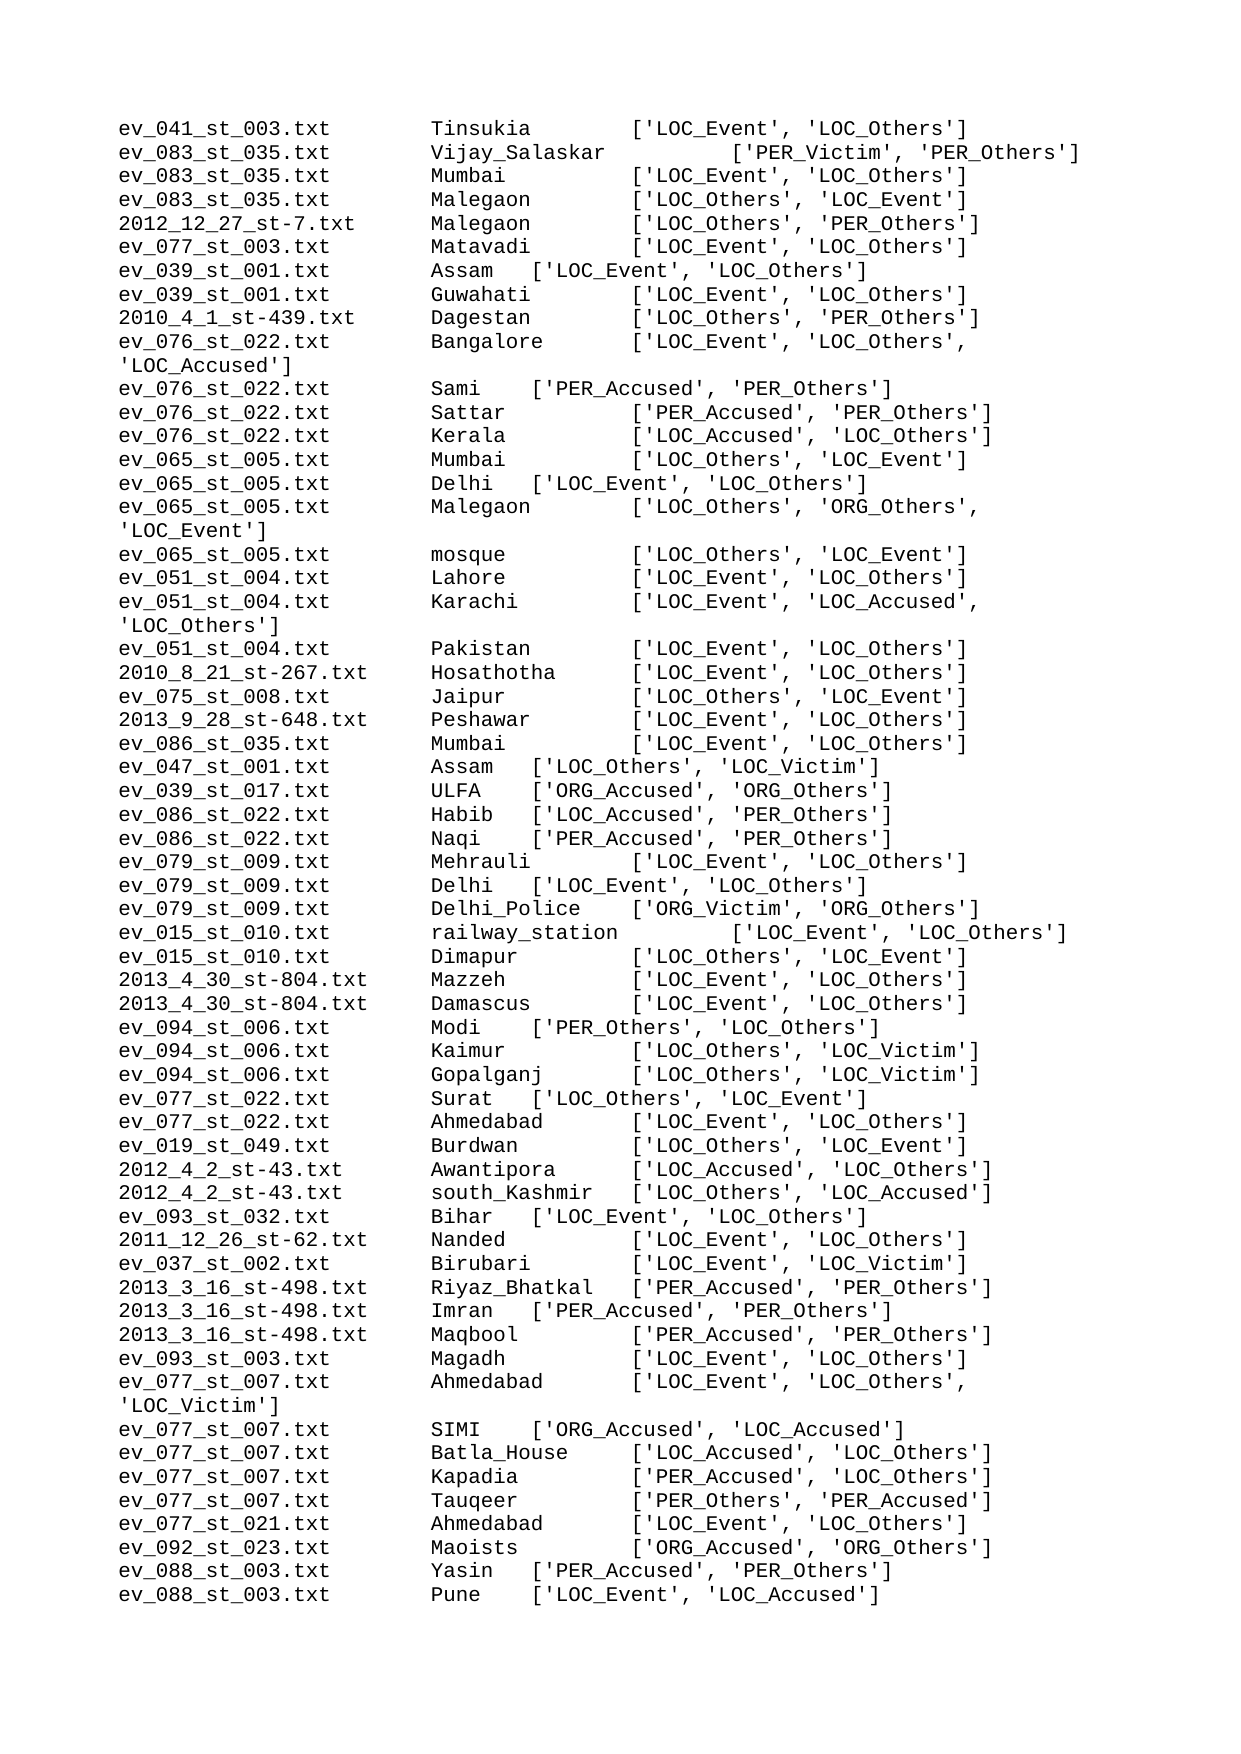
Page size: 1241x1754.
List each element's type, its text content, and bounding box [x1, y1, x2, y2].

text ev_094_st_006.txt Kaimur ['LOC_Others', 'LOC_Victim'] [118, 1040, 1122, 1064]
text ev_077_st_021.txt Ahmedabad ['LOC_Event', 'LOC_Others'] [118, 1513, 1122, 1537]
text ev_051_st_004.txt Pakistan ['LOC_Event', 'LOC_Others'] [118, 638, 1122, 662]
text ev_076_st_022.txt Sattar ['PER_Accused', 'PER_Others'] [118, 402, 1122, 426]
text ev_041_st_003.txt Tinsukia ['LOC_Event', 'LOC_Others'] [118, 118, 1122, 142]
text ev_077_st_007.txt Kapadia ['PER_Accused', 'LOC_Others'] [118, 1466, 1122, 1489]
text ev_086_st_022.txt Habib ['LOC_Accused', 'PER_Others'] [118, 804, 1122, 827]
text 2013_9_28_st-648.txt Peshawar ['LOC_Event', 'LOC_Others'] [118, 709, 1122, 733]
text ev_047_st_001.txt Assam ['LOC_Others', 'LOC_Victim'] [118, 757, 1122, 780]
text ev_079_st_009.txt Delhi ['LOC_Event', 'LOC_Others'] [118, 875, 1122, 898]
text ev_086_st_022.txt Naqi ['PER_Accused', 'PER_Others'] [118, 827, 1122, 851]
text ev_094_st_006.txt Modi ['PER_Others', 'LOC_Others'] [118, 1017, 1122, 1040]
text ev_037_st_002.txt Birubari ['LOC_Event', 'LOC_Victim'] [118, 1253, 1122, 1277]
text 2012_4_2_st-43.txt south_Kashmir ['LOC_Others', 'LOC_Accused'] [118, 1182, 1122, 1206]
text ev_083_st_035.txt Malegaon ['LOC_Others', 'LOC_Event'] [118, 189, 1122, 213]
text ev_015_st_010.txt railway_station ['LOC_Event', 'LOC_Others'] [118, 922, 1122, 946]
text 2013_4_30_st-804.txt Mazzeh ['LOC_Event', 'LOC_Others'] [118, 969, 1122, 993]
text ev_015_st_010.txt Dimapur ['LOC_Others', 'LOC_Event'] [118, 946, 1122, 969]
text 2013_3_16_st-498.txt Imran ['PER_Accused', 'PER_Others'] [118, 1300, 1122, 1324]
text ev_088_st_003.txt Yasin ['PER_Accused', 'PER_Others'] [118, 1561, 1122, 1584]
text ev_076_st_022.txt Sami ['PER_Accused', 'PER_Others'] [118, 378, 1122, 402]
text ev_093_st_003.txt Magadh ['LOC_Event', 'LOC_Others'] [118, 1348, 1122, 1371]
text ev_079_st_009.txt Delhi_Police ['ORG_Victim', 'ORG_Others'] [118, 898, 1122, 922]
text ev_083_st_035.txt Vijay_Salaskar ['PER_Victim', 'PER_Others'] [118, 142, 1122, 165]
text ev_093_st_032.txt Bihar ['LOC_Event', 'LOC_Others'] [118, 1206, 1122, 1229]
text ev_088_st_003.txt Pune ['LOC_Event', 'LOC_Accused'] [118, 1584, 1122, 1608]
text ev_092_st_023.txt Maoists ['ORG_Accused', 'ORG_Others'] [118, 1537, 1122, 1561]
text ev_065_st_005.txt Delhi ['LOC_Event', 'LOC_Others'] [118, 473, 1122, 496]
text 2012_12_27_st-7.txt Malegaon ['LOC_Others', 'PER_Others'] [118, 213, 1122, 236]
text ev_077_st_022.txt Ahmedabad ['LOC_Event', 'LOC_Others'] [118, 1111, 1122, 1135]
text ev_039_st_001.txt Guwahati ['LOC_Event', 'LOC_Others'] [118, 284, 1122, 307]
text ev_039_st_017.txt ULFA ['ORG_Accused', 'ORG_Others'] [118, 780, 1122, 804]
text 2011_12_26_st-62.txt Nanded ['LOC_Event', 'LOC_Others'] [118, 1229, 1122, 1253]
text 2010_8_21_st-267.txt Hosathotha ['LOC_Event', 'LOC_Others'] [118, 662, 1122, 686]
text ev_094_st_006.txt Gopalganj ['LOC_Others', 'LOC_Victim'] [118, 1064, 1122, 1088]
text ev_079_st_009.txt Mehrauli ['LOC_Event', 'LOC_Others'] [118, 851, 1122, 875]
text ev_076_st_022.txt Bangalore ['LOC_Event', 'LOC_Others', 'LOC_Accused'] [118, 331, 1122, 378]
text 2012_4_2_st-43.txt Awantipora ['LOC_Accused', 'LOC_Others'] [118, 1158, 1122, 1182]
text ev_077_st_003.txt Matavadi ['LOC_Event', 'LOC_Others'] [118, 236, 1122, 260]
text 2013_3_16_st-498.txt Riyaz_Bhatkal ['PER_Accused', 'PER_Others'] [118, 1277, 1122, 1300]
text ev_039_st_001.txt Assam ['LOC_Event', 'LOC_Others'] [118, 260, 1122, 284]
text ev_077_st_007.txt Batla_House ['LOC_Accused', 'LOC_Others'] [118, 1442, 1122, 1466]
text 2013_4_30_st-804.txt Damascus ['LOC_Event', 'LOC_Others'] [118, 993, 1122, 1017]
text 2010_4_1_st-439.txt Dagestan ['LOC_Others', 'PER_Others'] [118, 307, 1122, 331]
text ev_086_st_035.txt Mumbai ['LOC_Event', 'LOC_Others'] [118, 733, 1122, 757]
text ev_065_st_005.txt mosque ['LOC_Others', 'LOC_Event'] [118, 544, 1122, 567]
text ev_065_st_005.txt Malegaon ['LOC_Others', 'ORG_Others', 'LOC_Event'] [118, 496, 1122, 544]
text ev_083_st_035.txt Mumbai ['LOC_Event', 'LOC_Others'] [118, 165, 1122, 189]
text ev_051_st_004.txt Lahore ['LOC_Event', 'LOC_Others'] [118, 567, 1122, 591]
text ev_051_st_004.txt Karachi ['LOC_Event', 'LOC_Accused', 'LOC_Others'] [118, 591, 1122, 638]
text ev_077_st_007.txt Tauqeer ['PER_Others', 'PER_Accused'] [118, 1489, 1122, 1513]
text ev_019_st_049.txt Burdwan ['LOC_Others', 'LOC_Event'] [118, 1135, 1122, 1158]
text ev_077_st_022.txt Surat ['LOC_Others', 'LOC_Event'] [118, 1088, 1122, 1111]
text ev_065_st_005.txt Mumbai ['LOC_Others', 'LOC_Event'] [118, 449, 1122, 473]
text ev_076_st_022.txt Kerala ['LOC_Accused', 'LOC_Others'] [118, 426, 1122, 449]
text ev_077_st_007.txt Ahmedabad ['LOC_Event', 'LOC_Others', 'LOC_Victim'] [118, 1371, 1122, 1419]
text ev_075_st_008.txt Jaipur ['LOC_Others', 'LOC_Event'] [118, 686, 1122, 709]
text ev_077_st_007.txt SIMI ['ORG_Accused', 'LOC_Accused'] [118, 1419, 1122, 1442]
text 2013_3_16_st-498.txt Maqbool ['PER_Accused', 'PER_Others'] [118, 1324, 1122, 1348]
